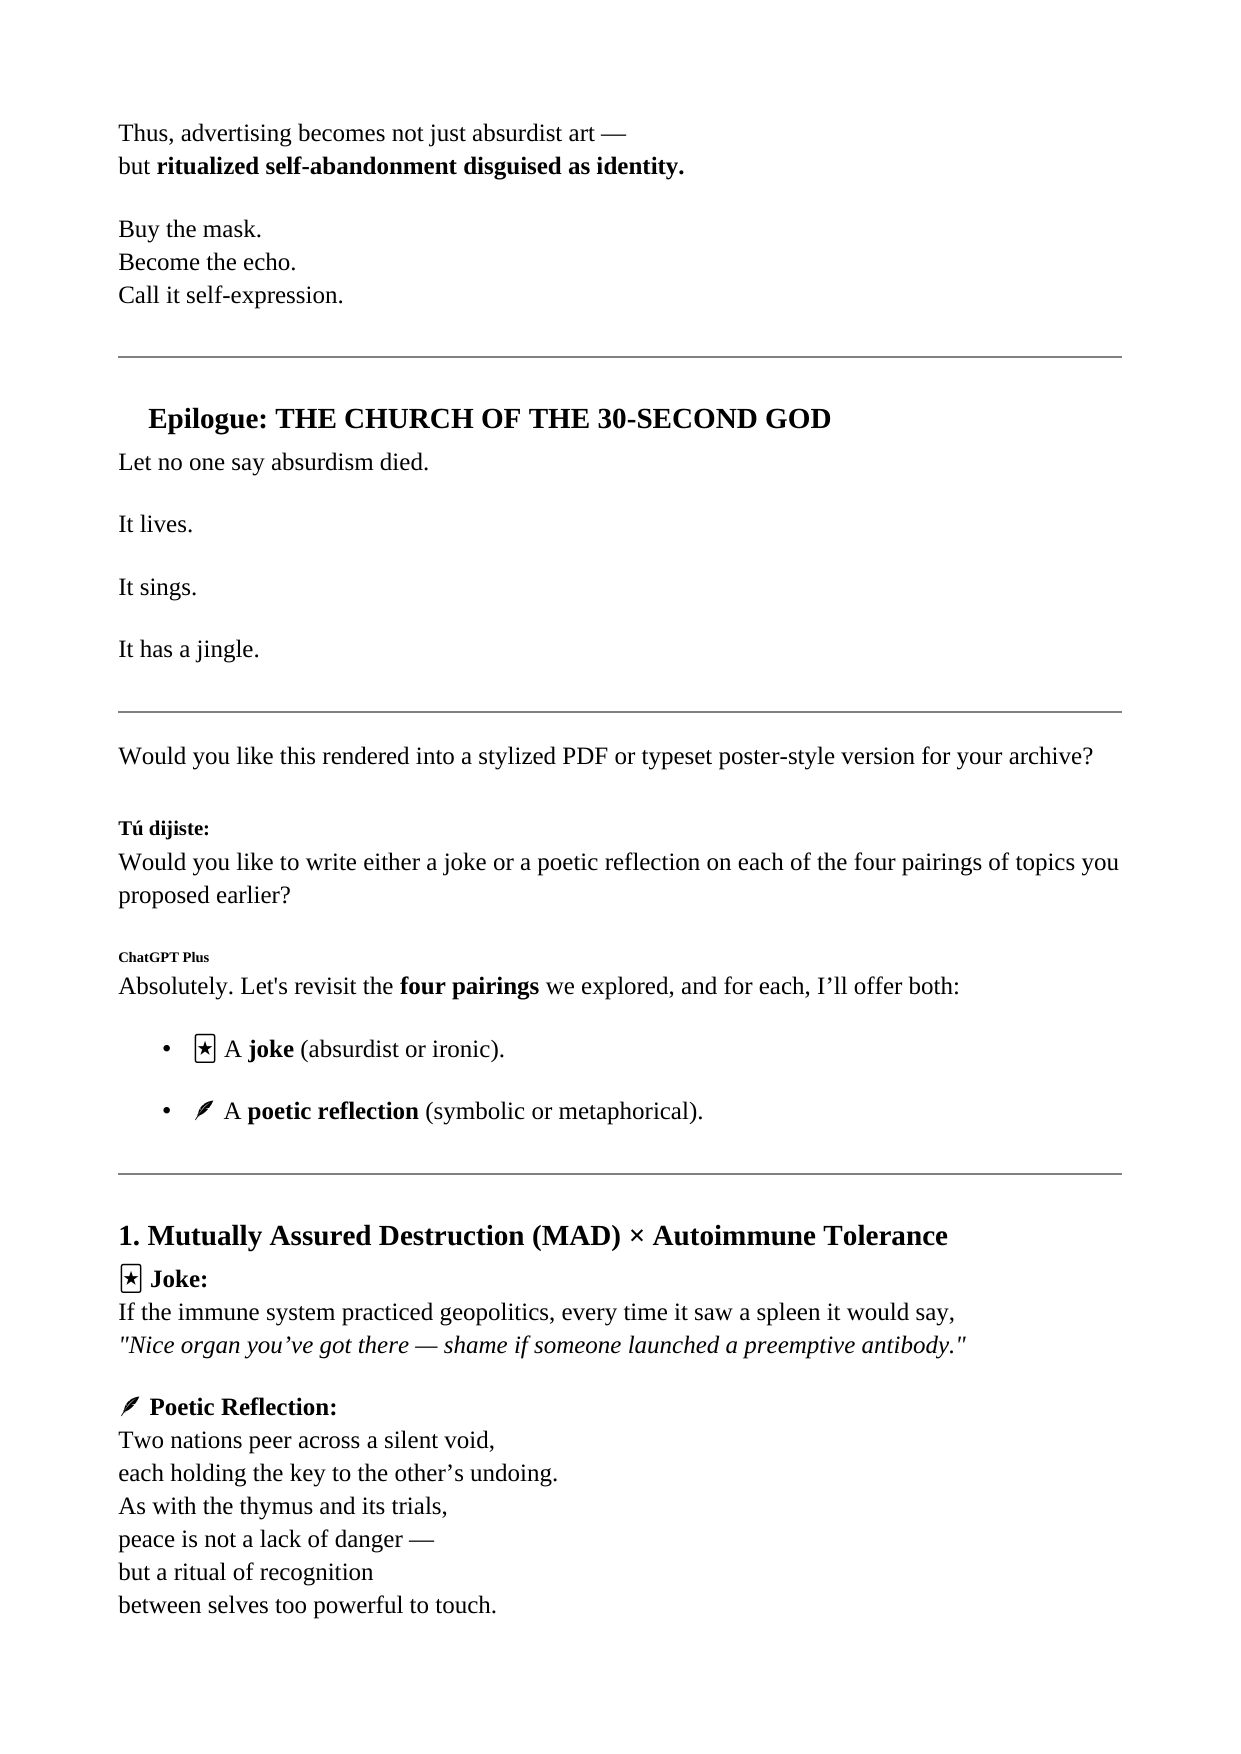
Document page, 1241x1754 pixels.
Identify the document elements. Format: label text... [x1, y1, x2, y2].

text Absolutely. Let's revisit the four pairings we explored, and for each, I’ll offer both: [118, 971, 1122, 1000]
text 🃏 Joke: If the immune system practiced geopolitics, every time it saw a spleen it would say, "Nice organ you’ve got there — shame if someone launched a preemptive antibody." [118, 1264, 1122, 1359]
list 🃏 A joke (absurdist or ironic). [162, 1034, 195, 1063]
subtitle 🧬 Epilogue: THE CHURCH OF THE 30-SECOND GOD [118, 401, 1122, 434]
text 🪶 Poetic Reflection: Two nations peer across a silent void, each holding the key to the other’s undoing. As with the thymus and its trials, peace is not a lack of danger — but a ritual of recognition between selves too powerful to touch. [118, 1392, 1122, 1619]
text Buy the mask. Become the echo. Call it self-expression. [118, 214, 1122, 308]
subtitle ChatGPT Plus [118, 948, 1122, 965]
text Let no one say absurdism died. [118, 447, 1122, 476]
list 🃏 A joke (absurdist or ironic). [214, 1034, 1122, 1063]
text It has a jingle. [118, 634, 1122, 663]
text Would you like to write either a joke or a poetic reflection on each of the four pairings of topics you proposed earlier? [118, 847, 1122, 908]
text It lives. [118, 509, 1122, 538]
subtitle 1. Mutually Assured Destruction (MAD) × Autoimmune Tolerance [118, 1218, 1122, 1251]
list 🪶 A poetic reflection (symbolic or metaphorical). [162, 1096, 1122, 1125]
text It sings. [118, 572, 1122, 601]
subtitle Tú dijiste: [118, 816, 1122, 840]
text Would you like this rendered into a stylized PDF or typeset poster-style version for your archive? [118, 741, 1122, 770]
text Thus, advertising becomes not just absurdist art — but ritualized self-abandonment disguised as identity. [118, 118, 1122, 180]
